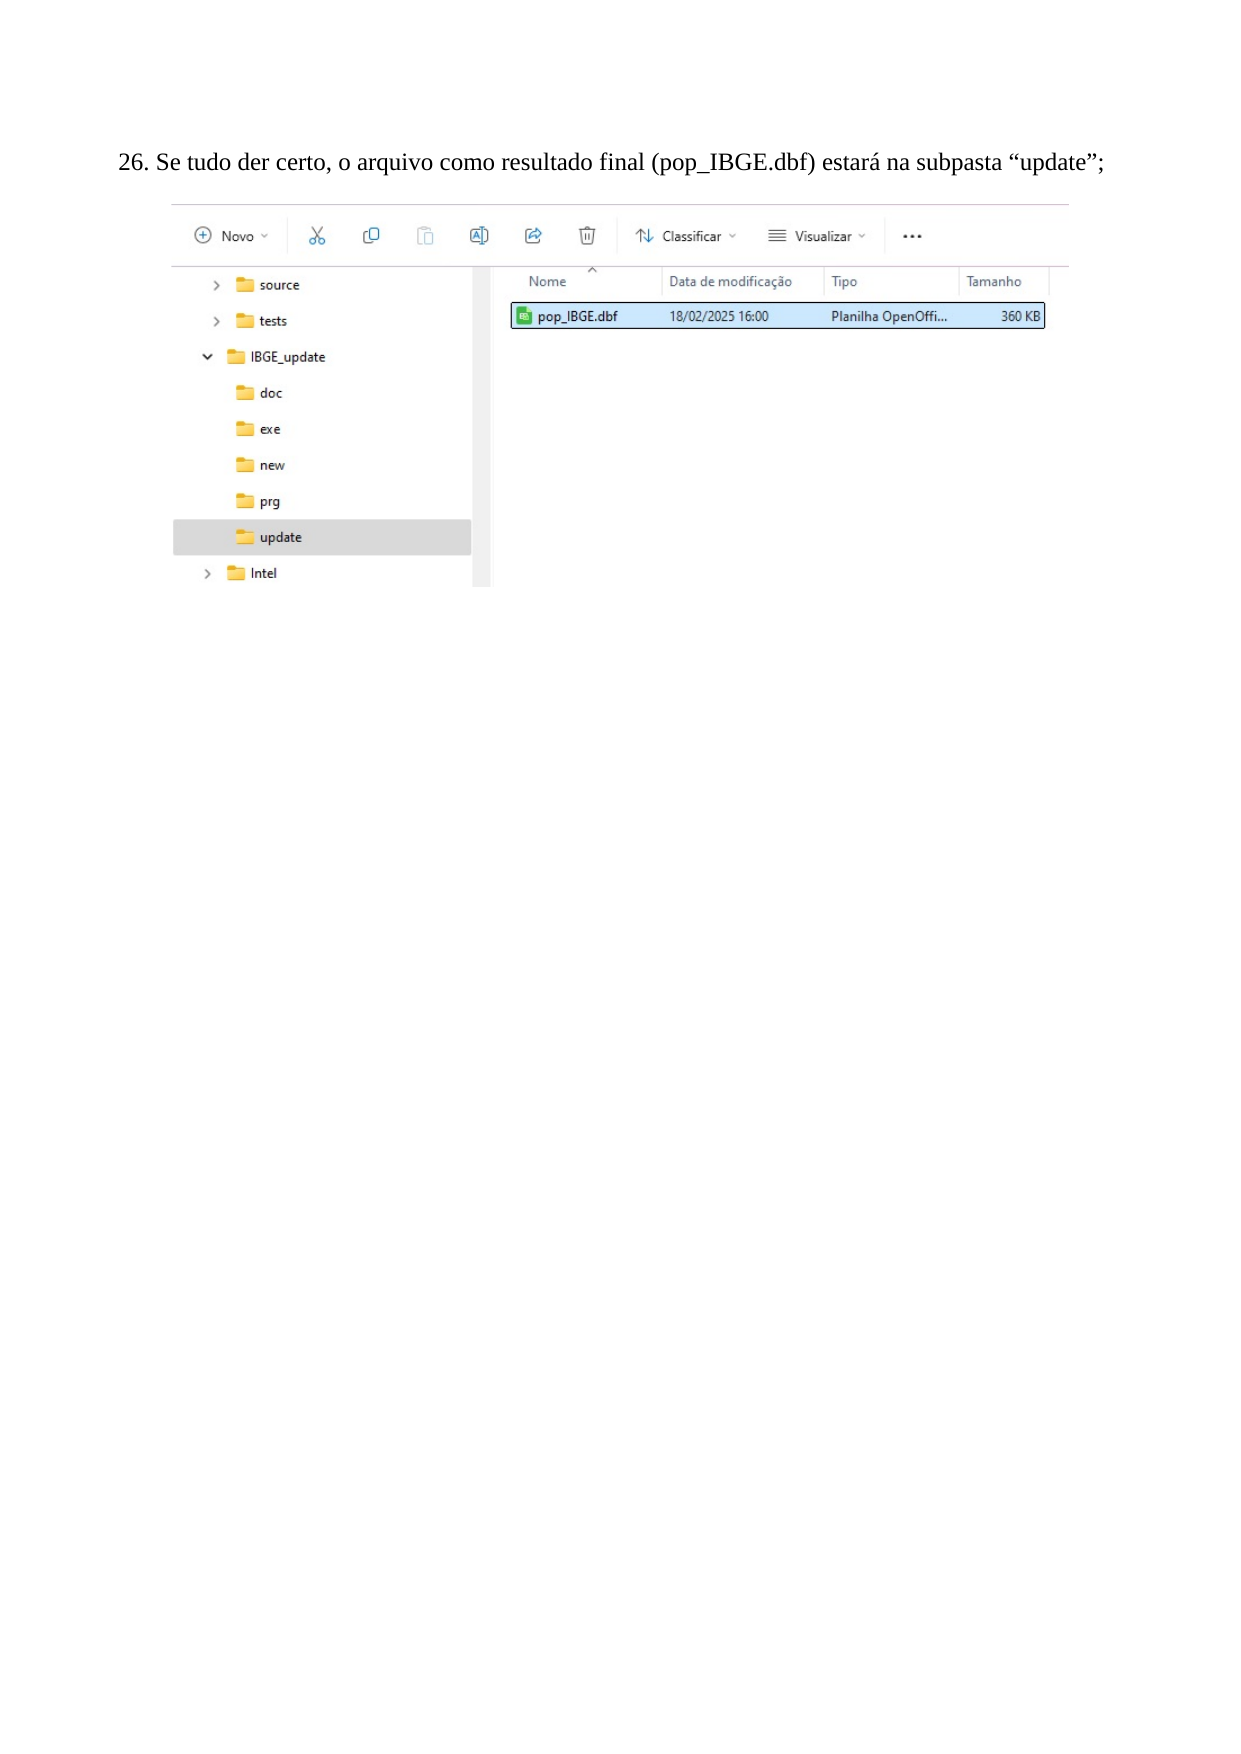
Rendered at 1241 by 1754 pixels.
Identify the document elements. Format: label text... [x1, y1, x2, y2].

text 26. Se tudo der certo, o arquivo como resultado final (pop_IBGE.dbf) estará na subpasta “update”; [118, 147, 1122, 176]
picture [171, 204, 1069, 587]
